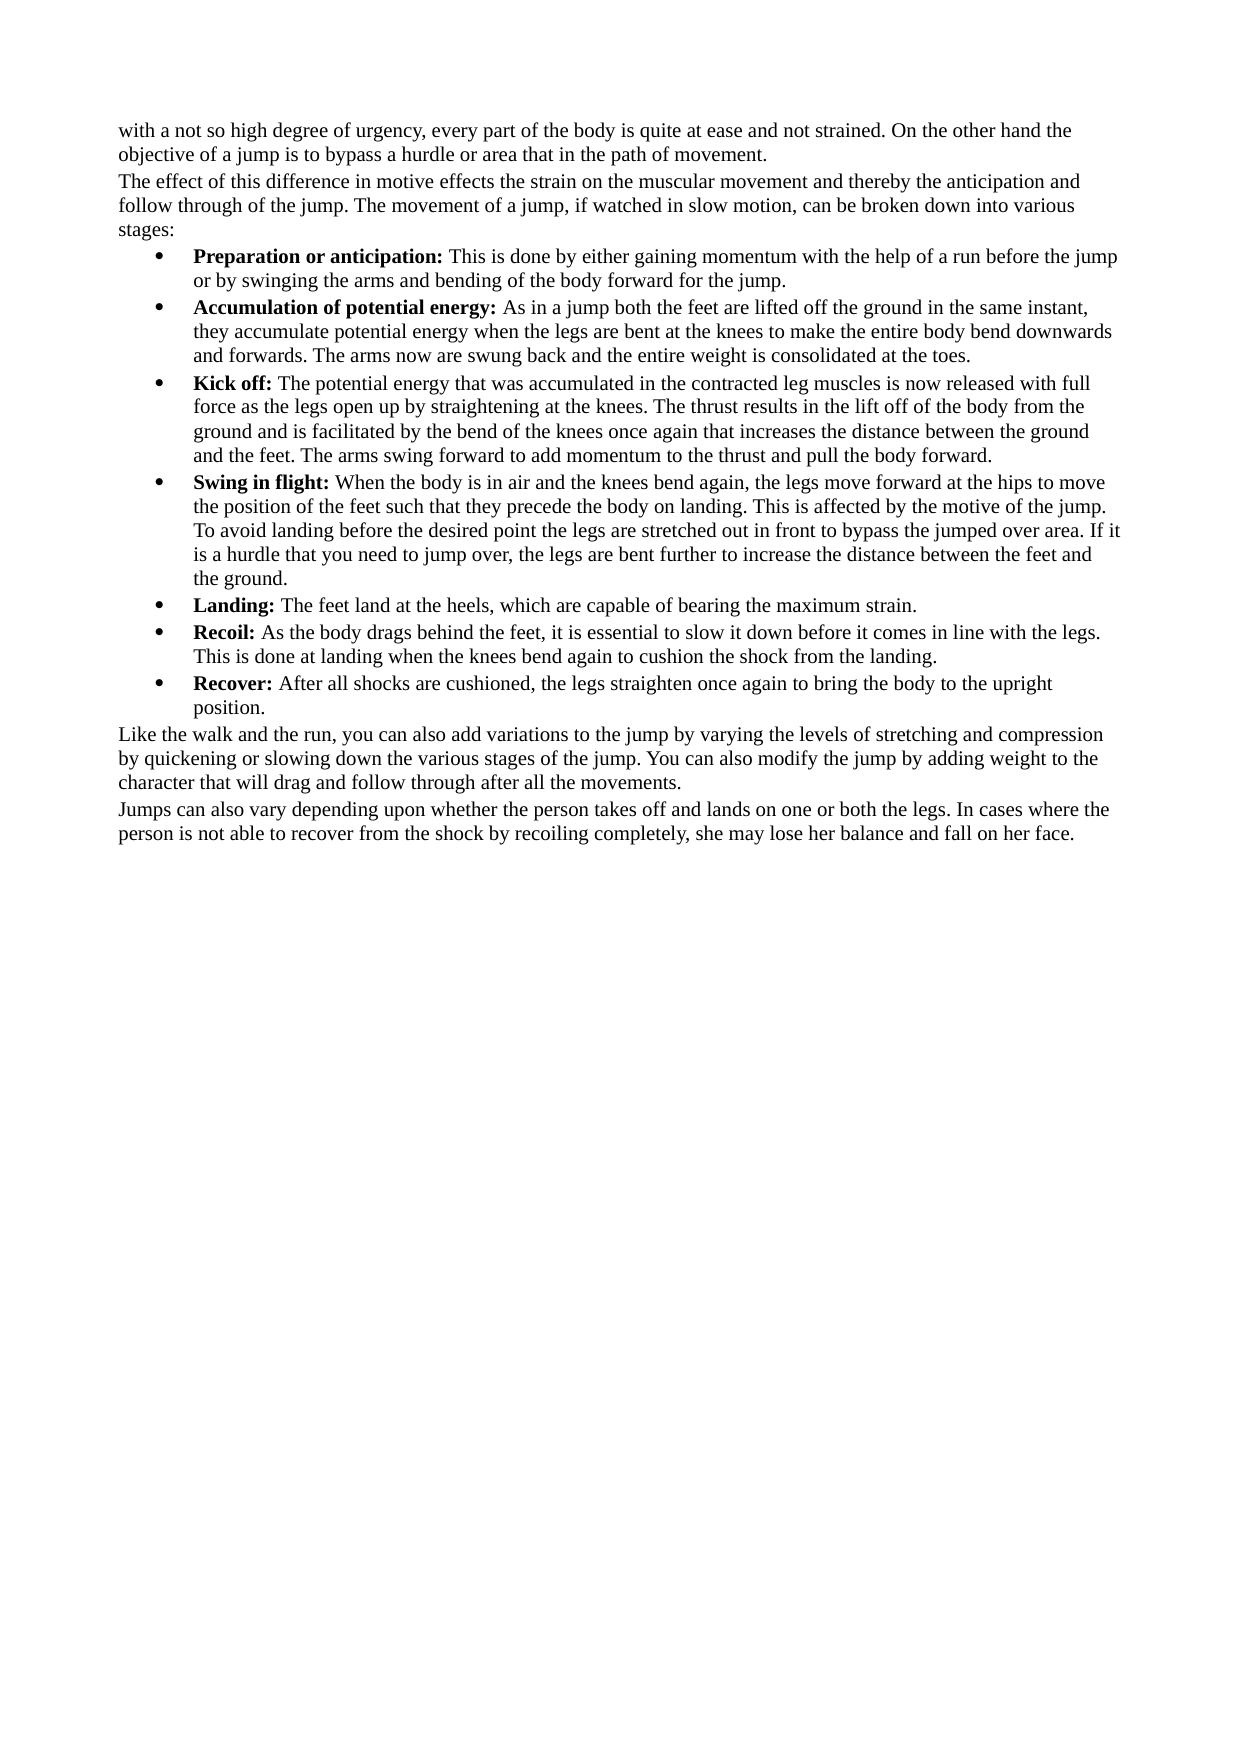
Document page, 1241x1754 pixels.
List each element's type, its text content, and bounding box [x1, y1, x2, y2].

list Landing: The feet land at the heels, which are capable of bearing the maximum strain. [156, 593, 1122, 617]
list Recoil: As the body drags behind the feet, it is essential to slow it down before it comes in line with the legs. This is done at landing when the knees bend again to cushion the shock from the landing. [156, 620, 1122, 668]
list Recover: After all shocks are cushioned, the legs straighten once again to bring the body to the upright position. [156, 671, 1122, 719]
text Like the walk and the run, you can also add variations to the jump by varying the levels of stretching and compression by quickening or slowing down the various stages of the jump. You can also modify the jump by adding weight to the character that will drag and follow through after all the movements. [118, 722, 1122, 794]
list Preparation or anticipation: This is done by either gaining momentum with the help of a run before the jump or by swinging the arms and bending of the body forward for the jump. [156, 244, 1122, 292]
text with a not so high degree of urgency, every part of the body is quite at ease and not strained. On the other hand the objective of a jump is to bypass a hurdle or area that in the path of movement. [118, 118, 1122, 166]
list Kick off: The potential energy that was accumulated in the contracted leg muscles is now released with full force as the legs open up by straightening at the knees. The thrust results in the lift off of the body from the ground and is facilitated by the bend of the knees once again that increases the distance between the ground and the feet. The arms swing forward to add momentum to the thrust and pull the body forward. [156, 370, 1122, 467]
list Swing in flight: When the body is in air and the knees bend again, the legs move forward at the hips to move the position of the feet such that they precede the body on landing. This is affected by the motive of the jump. To avoid landing before the desired point the legs are stretched out in front to bypass the jumped over area. If it is a hurdle that you need to jump over, the legs are bent further to increase the distance between the feet and the ground. [156, 469, 1122, 590]
list Accumulation of potential energy: As in a jump both the feet are lifted off the ground in the same instant, they accumulate potential energy when the legs are bent at the knees to make the entire body bend downwards and forwards. The arms now are swung back and the entire weight is consolidated at the toes. [156, 295, 1122, 367]
text Jumps can also vary depending upon whether the person takes off and lands on one or both the legs. In cases where the person is not able to recover from the shock by recoiling completely, she may lose her balance and fall on her face. [118, 797, 1122, 845]
text The effect of this difference in motive effects the strain on the muscular movement and thereby the anticipation and follow through of the jump. The movement of a jump, if watched in slow motion, can be broken down into various stages: [118, 169, 1122, 241]
